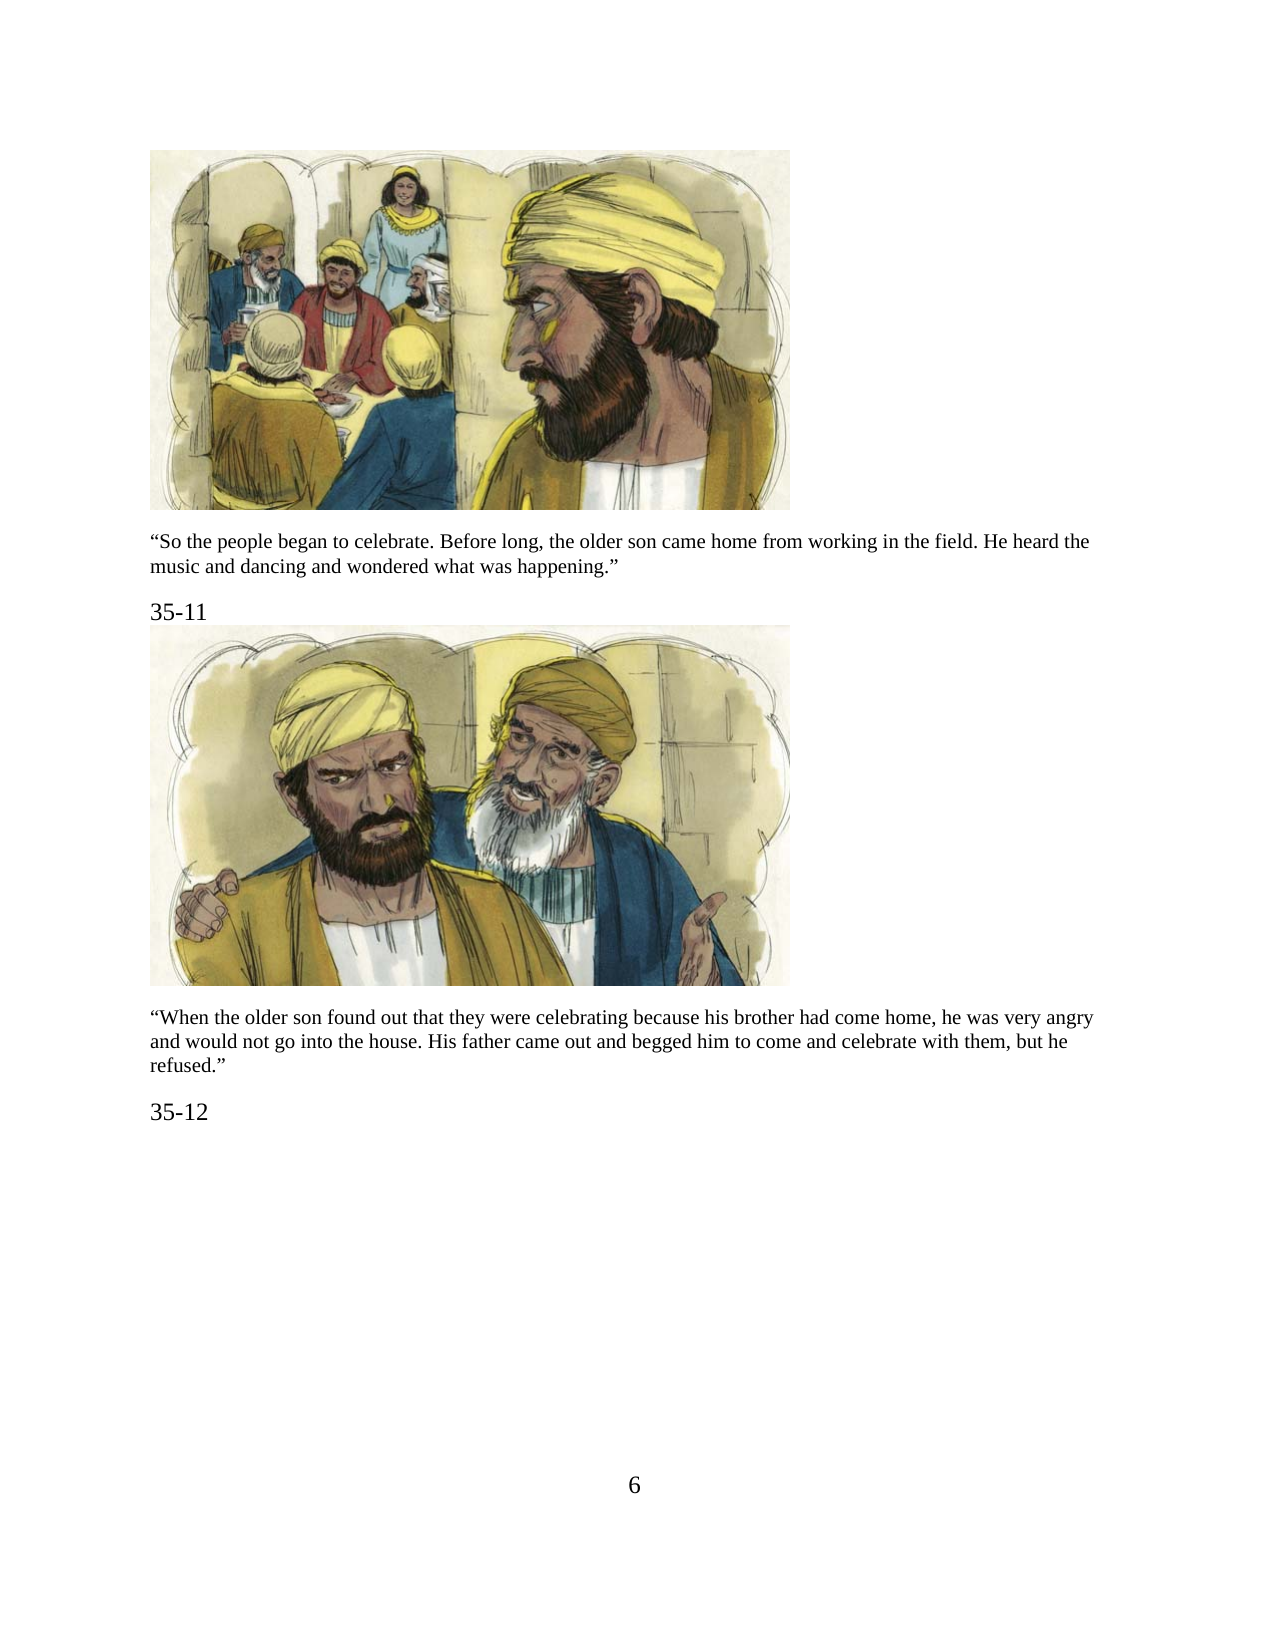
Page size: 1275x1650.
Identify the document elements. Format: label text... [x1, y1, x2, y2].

subtitle 35-12 [150, 1097, 1125, 1126]
picture [150, 625, 790, 986]
text “When the older son found out that they were celebrating because his brother had come home, he was very angry and would not go into the house. His father came out and begged him to come and celebrate with them, but he refused.” [150, 1005, 1125, 1077]
subtitle 35-11 [150, 597, 1125, 626]
picture [150, 150, 790, 510]
text “So the people began to celebrate. Before long, the older son came home from working in the field. He heard the music and dancing and wondered what was happening.” [150, 529, 1125, 578]
